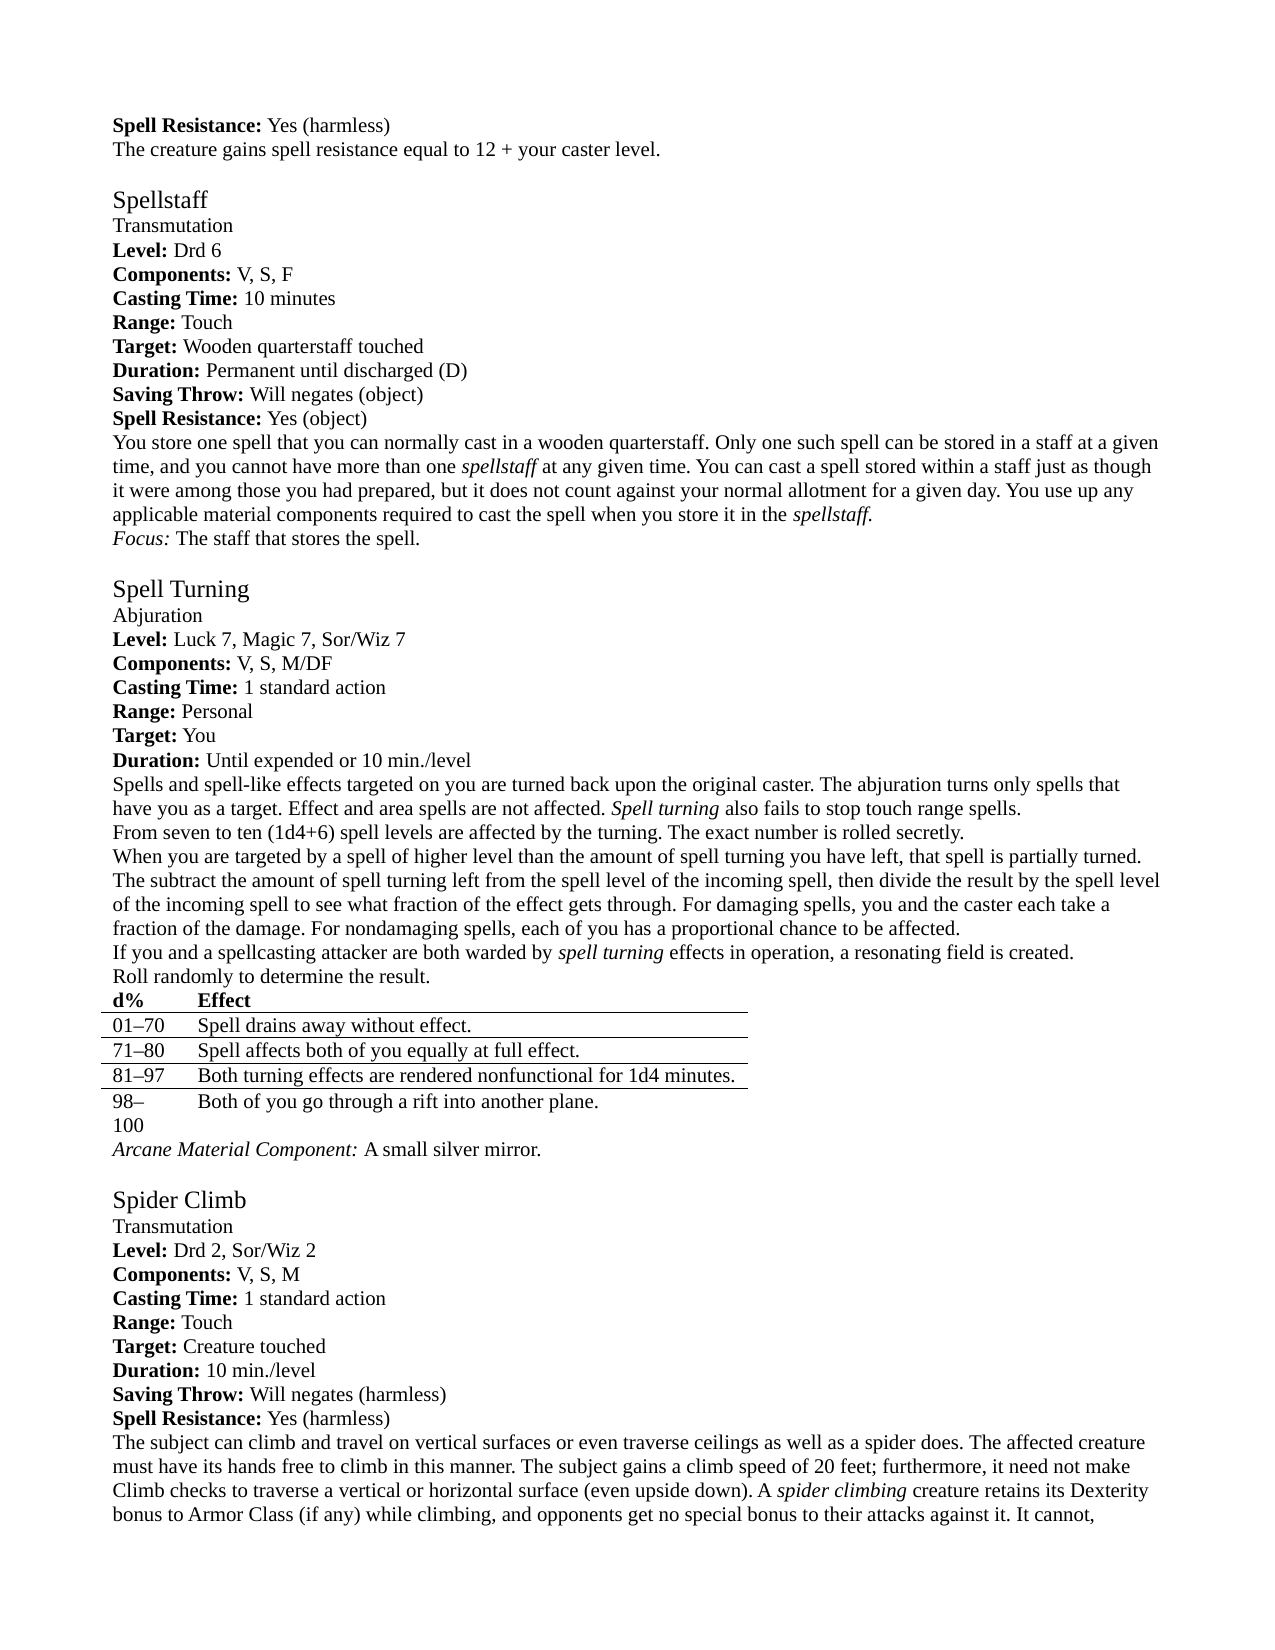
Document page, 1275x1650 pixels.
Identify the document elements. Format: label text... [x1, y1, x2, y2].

table_cell 01–70 [101, 1013, 186, 1037]
text Spider Climb [112, 1185, 1162, 1213]
text Spellstaff [112, 185, 1162, 213]
text Level: Luck 7, Magic 7, Sor/Wiz 7 [112, 627, 1162, 651]
table_cell Both turning effects are rendered nonfunctional for 1d4 minutes. [186, 1064, 747, 1087]
text When you are targeted by a spell of higher level than the amount of spell turning you have left, that spell is partially turned. The subtract the amount of spell turning left from the spell level of the incoming spell, then divide the result by the spell level of the incoming spell to see what fraction of the effect gets through. For damaging spells, you and the caster each take a fraction of the damage. For nondamaging spells, each of you has a proportional chance to be affected. [112, 844, 1162, 940]
text Duration: 10 min./level [112, 1358, 1162, 1382]
text Transmutation [112, 213, 1162, 237]
text Casting Time: 1 standard action [112, 1286, 1162, 1310]
text Abjuration [112, 603, 1162, 627]
text Components: V, S, M [112, 1262, 1162, 1286]
text You store one spell that you can normally cast in a wooden quarterstaff. Only one such spell can be stored in a staff at a given time, and you cannot have more than one spellstaff at any given time. You can cast a spell stored within a staff just as though it were among those you had prepared, but it does not count against your normal allotment for a given day. You use up any applicable material components required to cast the spell when you store it in the spellstaff. [112, 430, 1162, 526]
text From seven to ten (1d4+6) spell levels are affected by the turning. The exact number is rolled secretly. [112, 820, 1162, 844]
text Target: Creature touched [112, 1334, 1162, 1358]
text The creature gains spell resistance equal to 12 + your caster level. [112, 137, 1162, 161]
text Duration: Until expended or 10 min./level [112, 747, 1162, 772]
text Target: You [112, 723, 1162, 747]
text Target: Wooden quarterstaff touched [112, 334, 1162, 358]
table_header Effect [186, 988, 747, 1012]
text Transmutation [112, 1213, 1162, 1238]
table_header d% [101, 988, 186, 1012]
text Saving Throw: Will negates (harmless) [112, 1382, 1162, 1406]
text Saving Throw: Will negates (object) [112, 382, 1162, 406]
text Focus: The staff that stores the spell. [112, 526, 1162, 550]
text Spell Resistance: Yes (harmless) [112, 1406, 1162, 1430]
text Range: Personal [112, 699, 1162, 723]
text Level: Drd 2, Sor/Wiz 2 [112, 1238, 1162, 1262]
text Arcane Material Component: A small silver mirror. [112, 1137, 1162, 1161]
table_cell 81–97 [101, 1064, 186, 1087]
text The subject can climb and travel on vertical surfaces or even traverse ceilings as well as a spider does. The affected creature must have its hands free to climb in this manner. The subject gains a climb speed of 20 feet; furthermore, it need not make Climb checks to traverse a vertical or horizontal surface (even upside down). A spider climbing creature retains its Dexterity bonus to Armor Class (if any) while climbing, and opponents get no special bonus to their attacks against it. It cannot, [112, 1430, 1162, 1526]
table_cell Spell affects both of you equally at full effect. [186, 1038, 747, 1062]
table_cell 98–100 [101, 1089, 186, 1137]
text Components: V, S, F [112, 262, 1162, 286]
text Range: Touch [112, 1310, 1162, 1334]
table_cell 71–80 [101, 1038, 186, 1062]
text Spell Resistance: Yes (object) [112, 406, 1162, 430]
text Spell Turning [112, 574, 1162, 603]
text Spell Resistance: Yes (harmless) [112, 112, 1162, 137]
text Level: Drd 6 [112, 237, 1162, 262]
table_cell Both of you go through a rift into another plane. [186, 1089, 747, 1137]
text Spells and spell-like effects targeted on you are turned back upon the original caster. The abjuration turns only spells that have you as a target. Effect and area spells are not affected. Spell turning also fails to stop touch range spells. [112, 772, 1162, 820]
text Roll randomly to determine the result. [112, 964, 1162, 988]
text If you and a spellcasting attacker are both warded by spell turning effects in operation, a resonating field is created. [112, 940, 1162, 964]
text Duration: Permanent until discharged (D) [112, 358, 1162, 382]
text Casting Time: 10 minutes [112, 286, 1162, 310]
text Components: V, S, M/DF [112, 651, 1162, 675]
table_cell Spell drains away without effect. [186, 1013, 747, 1037]
text Range: Touch [112, 310, 1162, 334]
text Casting Time: 1 standard action [112, 675, 1162, 699]
